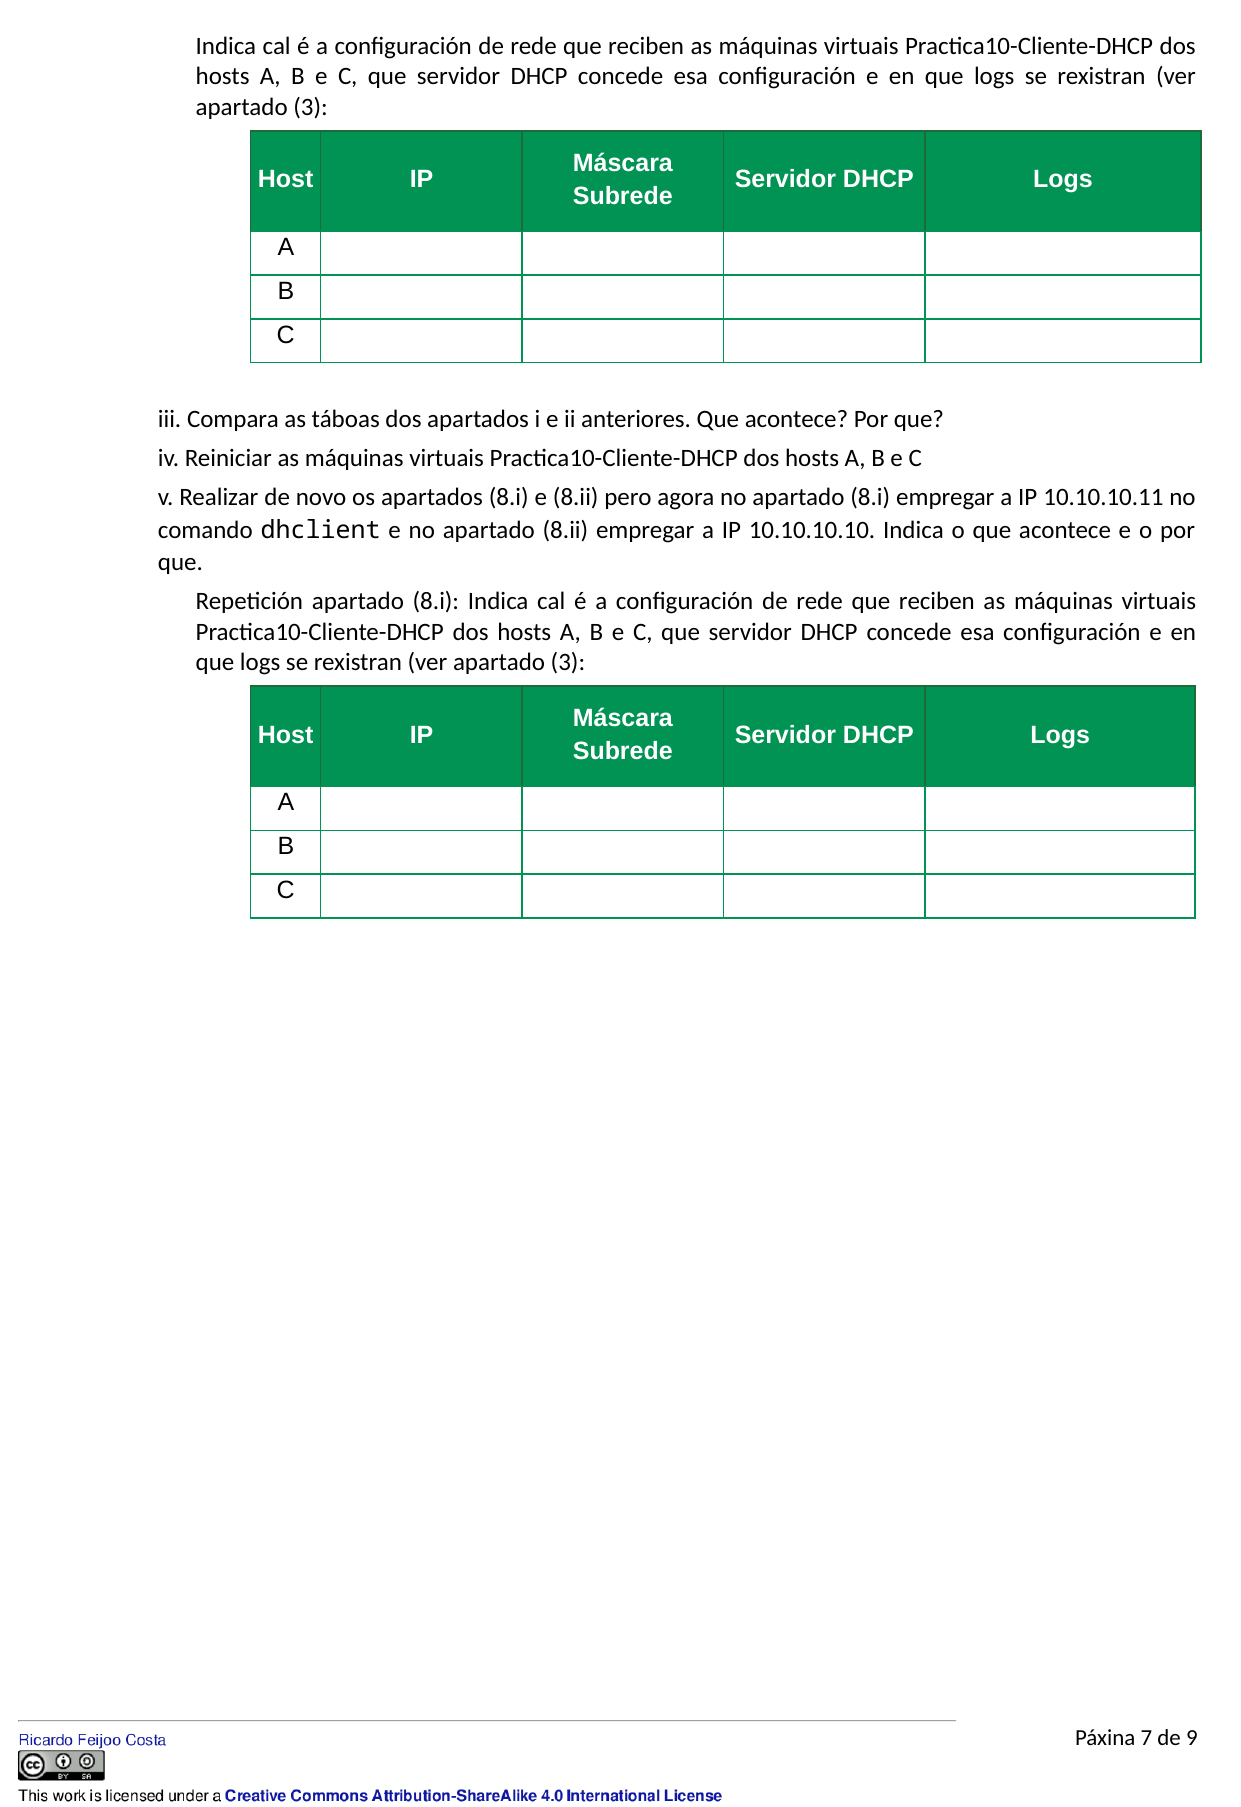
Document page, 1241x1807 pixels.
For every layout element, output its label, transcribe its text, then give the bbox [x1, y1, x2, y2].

table_cell [321, 320, 521, 362]
list iii. Compara as táboas dos apartados i e ii anteriores. Que acontece? Por que? [116, 403, 1197, 433]
list iv. Reiniciar as máquinas virtuais Practica10-Cliente-DHCP dos hosts A, B e C [116, 442, 1197, 472]
table_cell [321, 276, 521, 318]
table_header Logs [926, 132, 1200, 231]
table_cell [523, 320, 723, 362]
table_cell [321, 875, 521, 917]
table_cell [724, 875, 924, 917]
table_header IP [321, 687, 521, 786]
table_cell [724, 276, 924, 318]
list Indica cal é a configuración de rede que reciben as máquinas virtuais Practica10-Cliente-DHCP dos hosts A, B e C, que servidor DHCP concede esa configuración e en que logs se rexistran (ver apartado (3): [158, 30, 1197, 121]
table_header Servidor DHCP [724, 132, 924, 231]
table_cell [523, 232, 723, 274]
table_cell [926, 276, 1200, 318]
table_cell B [251, 276, 320, 318]
table_cell [523, 787, 723, 829]
table_cell A [251, 232, 320, 274]
table_cell [926, 787, 1194, 829]
table_cell [523, 875, 723, 917]
table_cell C [251, 875, 320, 917]
table_cell [724, 232, 924, 274]
table_cell [321, 232, 521, 274]
table_header Host [251, 132, 320, 231]
table_header IP [321, 132, 521, 231]
list Repetición apartado (8.i): Indica cal é a configuración de rede que reciben as máquinas virtuais Practica10-Cliente-DHCP dos hosts A, B e C, que servidor DHCP concede esa configuración e en que logs se rexistran (ver apartado (3): [158, 585, 1197, 677]
table_cell [321, 787, 521, 829]
table_cell A [251, 787, 320, 829]
table_cell [926, 875, 1194, 917]
table_cell [321, 831, 521, 873]
table_header Servidor DHCP [724, 687, 924, 786]
table_cell [926, 831, 1194, 873]
table_cell [926, 320, 1200, 362]
table_cell B [251, 831, 320, 873]
table_header Logs [926, 687, 1194, 786]
table_header Máscara Subrede [523, 132, 723, 231]
table_cell [523, 831, 723, 873]
table_cell [724, 320, 924, 362]
table_cell C [251, 320, 320, 362]
table_cell [926, 232, 1200, 274]
picture [8, 1715, 957, 1806]
table_header Host [251, 687, 320, 786]
table_header Máscara Subrede [523, 687, 723, 786]
table_cell [724, 831, 924, 873]
table_cell [523, 276, 723, 318]
table_cell [724, 787, 924, 829]
list v. Realizar de novo os apartados (8.i) e (8.ii) pero agora no apartado (8.i) empregar a IP 10.10.10.11 no comando dhclient e no apartado (8.ii) empregar a IP 10.10.10.10. Indica o que acontece e o por que. [116, 481, 1197, 576]
